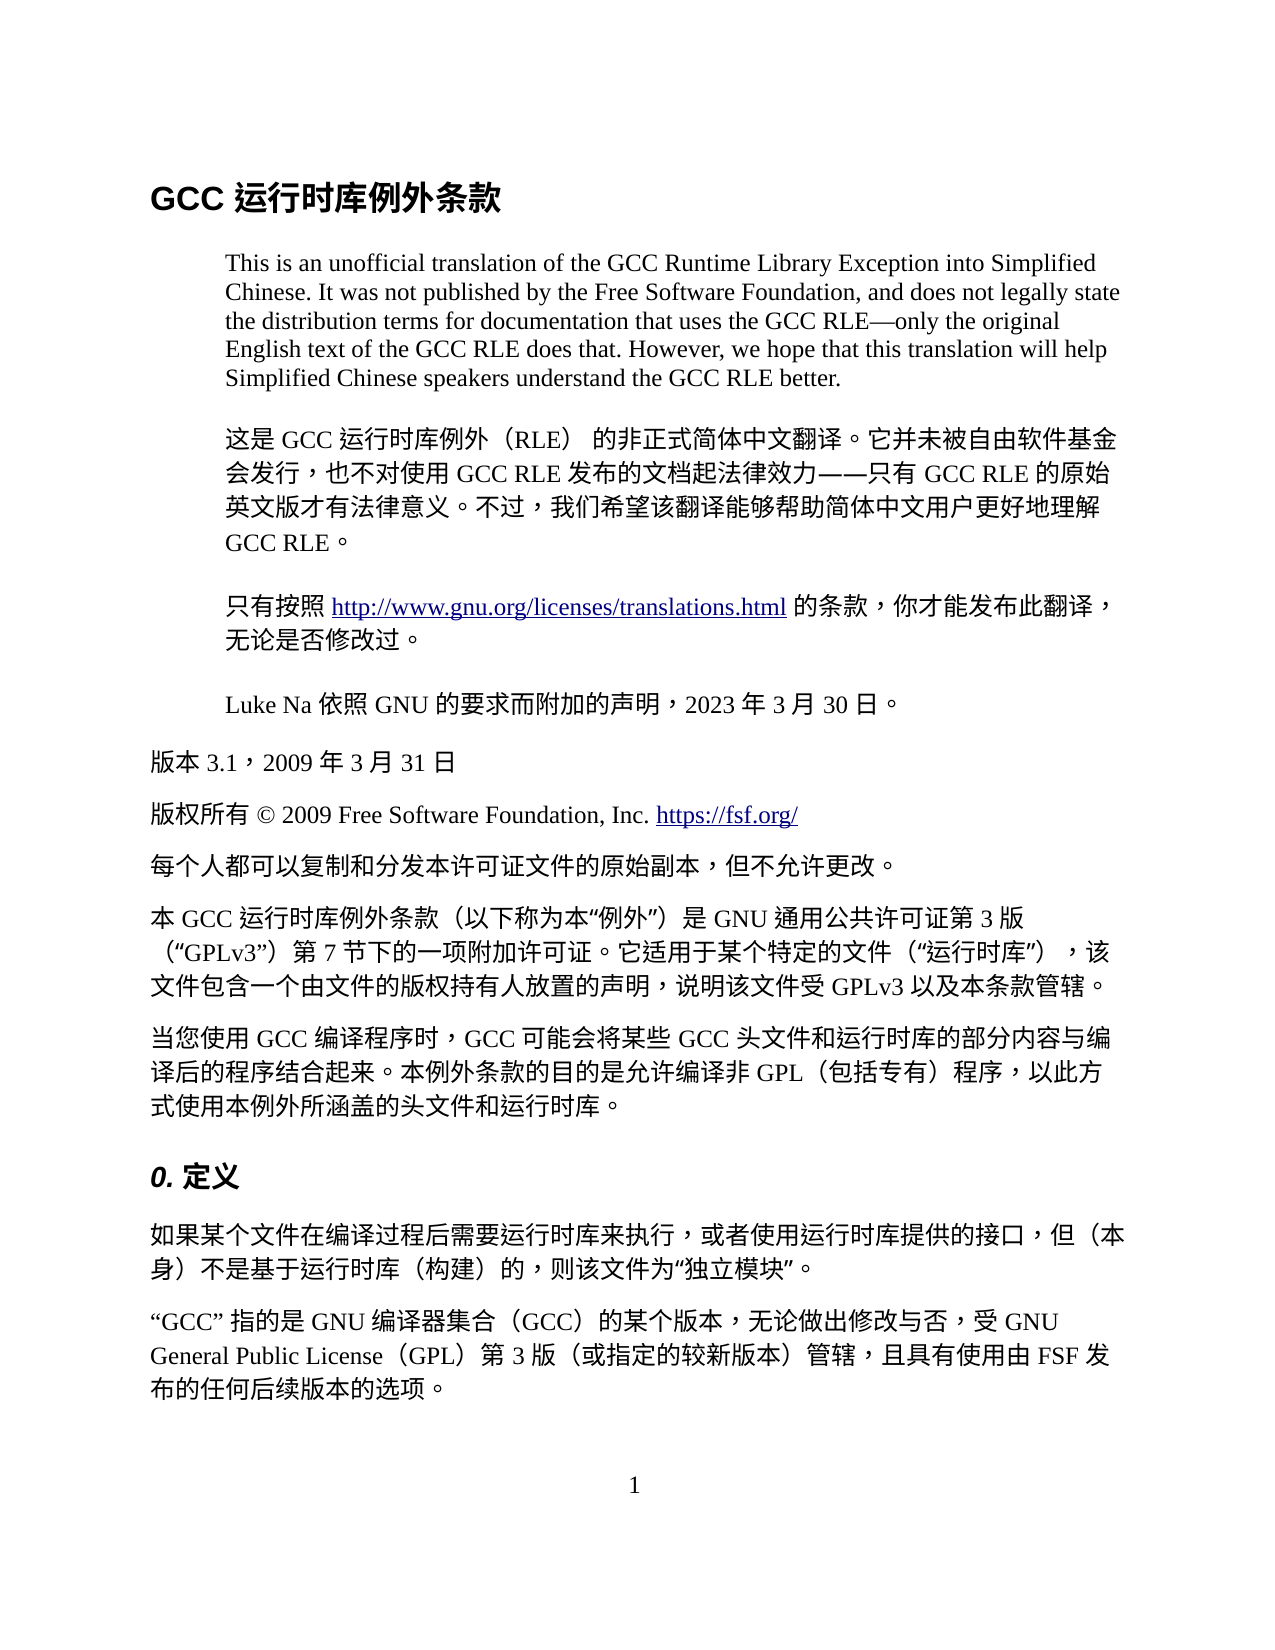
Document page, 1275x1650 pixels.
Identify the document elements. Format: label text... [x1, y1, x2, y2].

subtitle 0. 定义 [150, 1157, 1125, 1196]
text Luke Na 依照 GNU 的要求而附加的声明，2023 年 3 月 30 日。 [225, 686, 1125, 720]
text 版本 3.1，2009 年 3 月 31 日 [150, 744, 1125, 778]
text 本 GCC 运行时库例外条款（以下称为本“例外”）是 GNU 通用公共许可证第 3 版（“GPLv3”）第 7 节下的一项附加许可证。它适用于某个特定的文件（“运行时库”），该文件包含一个由文件的版权持有人放置的声明，说明该文件受 GPLv3 以及本条款管辖。 [150, 900, 1125, 1002]
text 当您使用 GCC 编译程序时，GCC 可能会将某些 GCC 头文件和运行时库的部分内容与编译后的程序结合起来。本例外条款的目的是允许编译非 GPL（包括专有）程序，以此方式使用本例外所涵盖的头文件和运行时库。 [150, 1020, 1125, 1123]
subtitle GCC 运行时库例外条款 [150, 175, 1125, 221]
text This is an unofficial translation of the GCC Runtime Library Exception into Simplified Chinese. It was not published by the Free Software Foundation, and does not legally state the distribution terms for documentation that uses the GCC RLE—only the original English text of the GCC RLE does that. However, we hope that this translation will help Simplified Chinese speakers understand the GCC RLE better. [225, 248, 1125, 392]
text 只有按照 http://www.gnu.org/licenses/translations.html 的条款，你才能发布此翻译，无论是否修改过。 [225, 588, 1125, 656]
text 如果某个文件在编译过程后需要运行时库来执行，或者使用运行时库提供的接口，但（本身）不是基于运行时库（构建）的，则该文件为“独立模块”。 [150, 1218, 1125, 1286]
text “GCC” 指的是 GNU 编译器集合（GCC）的某个版本，无论做出修改与否，受 GNU General Public License（GPL）第 3 版（或指定的较新版本）管辖，且具有使用由 FSF 发布的任何后续版本的选项。 [150, 1304, 1125, 1406]
text 版权所有 © 2009 Free Software Foundation, Inc. https://fsf.org/ [150, 796, 1125, 830]
text 这是 GCC 运行时库例外（RLE） 的非正式简体中文翻译。它并未被自由软件基金会发行，也不对使用 GCC RLE 发布的文档起法律效力——只有 GCC RLE 的原始英文版才有法律意义。不过，我们希望该翻译能够帮助简体中文用户更好地理解 GCC RLE。 [225, 422, 1125, 558]
text 每个人都可以复制和分发本许可证文件的原始副本，但不允许更改。 [150, 848, 1125, 882]
